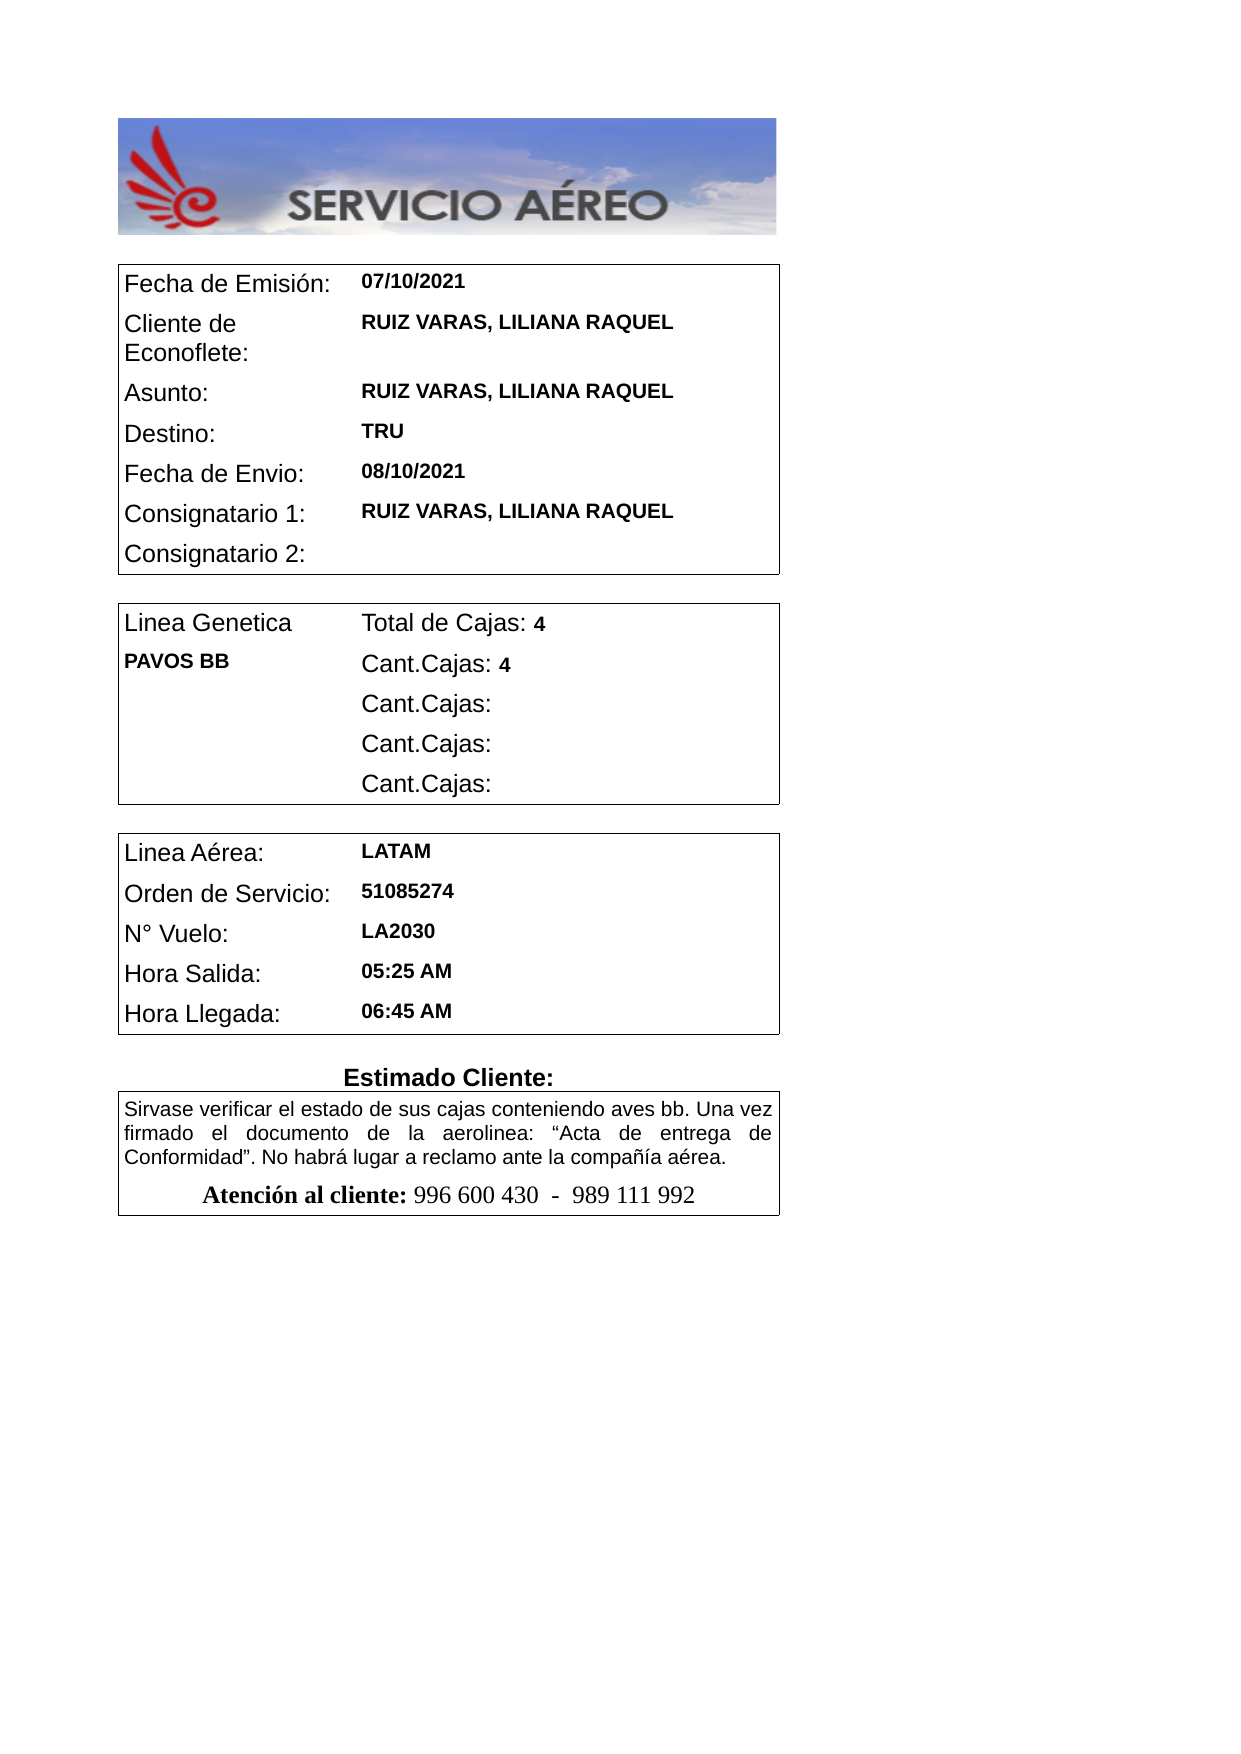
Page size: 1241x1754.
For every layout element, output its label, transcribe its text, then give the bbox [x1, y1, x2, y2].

table_cell Consignatario 2: [119, 534, 356, 574]
table_cell 08/10/2021 [356, 453, 779, 493]
table_cell Cant.Cajas: [356, 683, 779, 723]
table_cell PAVOS BB [119, 643, 356, 683]
table_cell Estimado Cliente: [118, 1035, 779, 1091]
table_cell Linea Aérea: [119, 834, 356, 873]
table_cell RUIZ VARAS, LILIANA RAQUEL [356, 304, 779, 373]
table_cell [356, 575, 779, 603]
table_cell 51085274 [356, 873, 779, 913]
table_cell LA2030 [356, 913, 779, 953]
table_header Fecha de Emisión: [119, 265, 356, 304]
table_cell [118, 575, 356, 603]
table_cell Linea Genetica [119, 604, 356, 643]
table_cell Sirvase verificar el estado de sus cajas conteniendo aves bb. Una vez firmado el documento de la aerolinea: “Acta de entrega de Conformidad”. No habrá lugar a reclamo ante la compañía aérea. [119, 1092, 779, 1175]
table_cell Orden de Servicio: [119, 873, 356, 913]
table_cell Cant.Cajas: [356, 764, 779, 804]
table_cell Fecha de Envio: [119, 453, 356, 493]
table_cell Asunto: [119, 373, 356, 413]
table_cell [119, 723, 356, 763]
table_cell Hora Llegada: [119, 994, 356, 1034]
table_cell Destino: [119, 413, 356, 453]
table_cell TRU [356, 413, 779, 453]
table_cell Hora Salida: [119, 953, 356, 993]
table_cell Atención al cliente: 996 600 430 - 989 111 992 [119, 1175, 779, 1215]
table_header 07/10/2021 [356, 265, 779, 304]
picture [118, 118, 777, 235]
table_cell [356, 805, 779, 833]
table_cell [356, 534, 779, 574]
table_cell [118, 805, 356, 833]
table_cell Consignatario 1: [119, 493, 356, 533]
table_cell [119, 683, 356, 723]
table_cell Cant.Cajas: 4 [356, 643, 779, 683]
table_cell 05:25 AM [356, 953, 779, 993]
table_cell LATAM [356, 834, 779, 873]
table_cell Cant.Cajas: [356, 723, 779, 763]
table_cell N° Vuelo: [119, 913, 356, 953]
table_cell [119, 764, 356, 804]
table_cell 06:45 AM [356, 994, 779, 1034]
table_cell RUIZ VARAS, LILIANA RAQUEL [356, 493, 779, 533]
table_cell Total de Cajas: 4 [356, 604, 779, 643]
table_cell Cliente de Econoflete: [119, 304, 356, 373]
table_cell RUIZ VARAS, LILIANA RAQUEL [356, 373, 779, 413]
